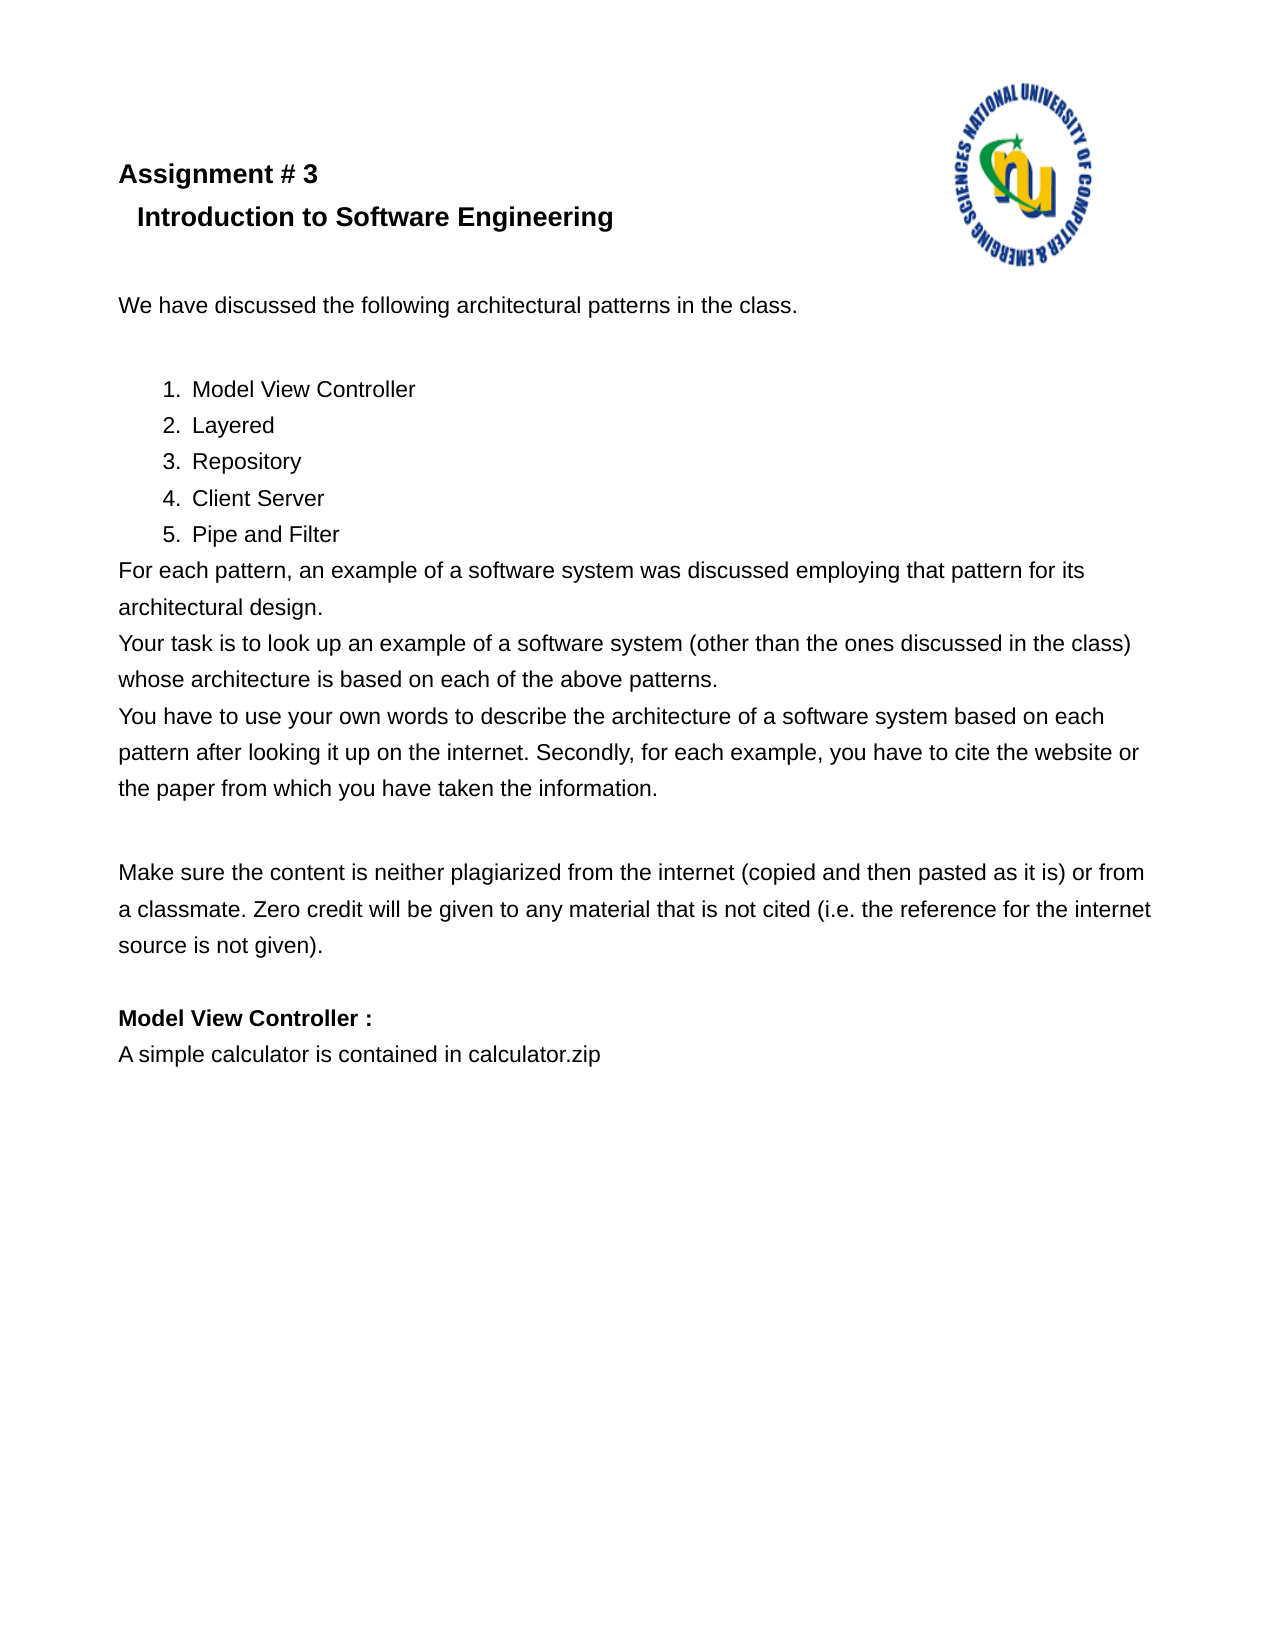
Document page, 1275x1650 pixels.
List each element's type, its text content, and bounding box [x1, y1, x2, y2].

picture [771, 82, 1275, 268]
text Assignment # 3 [118, 158, 771, 189]
list Model View Controller [162, 376, 1157, 402]
text We have discussed the following architectural patterns in the class. [118, 292, 1157, 318]
list Pipe and Filter [162, 521, 1157, 547]
text Model View Controller : [118, 1005, 1157, 1031]
list Client Server [162, 484, 1157, 511]
text Introduction to Software Engineering [118, 201, 771, 232]
list Repository [162, 448, 1157, 474]
text A simple calculator is contained in calculator.zip [118, 1041, 1157, 1067]
text You have to use your own words to describe the architecture of a software system based on each pattern after looking it up on the internet. Secondly, for each example, you have to cite the website or the paper from which you have taken the information. [118, 703, 1157, 802]
text Make sure the content is neither plagiarized from the internet (copied and then pasted as it is) or from a classmate. Zero credit will be given to any material that is not cited (i.e. the reference for the internet source is not given). [118, 859, 1157, 958]
text For each pattern, an example of a software system was discussed employing that pattern for its architectural design. [118, 557, 1157, 620]
text Your task is to look up an example of a software system (other than the ones discussed in the class) whose architecture is based on each of the above patterns. [118, 630, 1157, 693]
list Layered [162, 412, 1157, 438]
